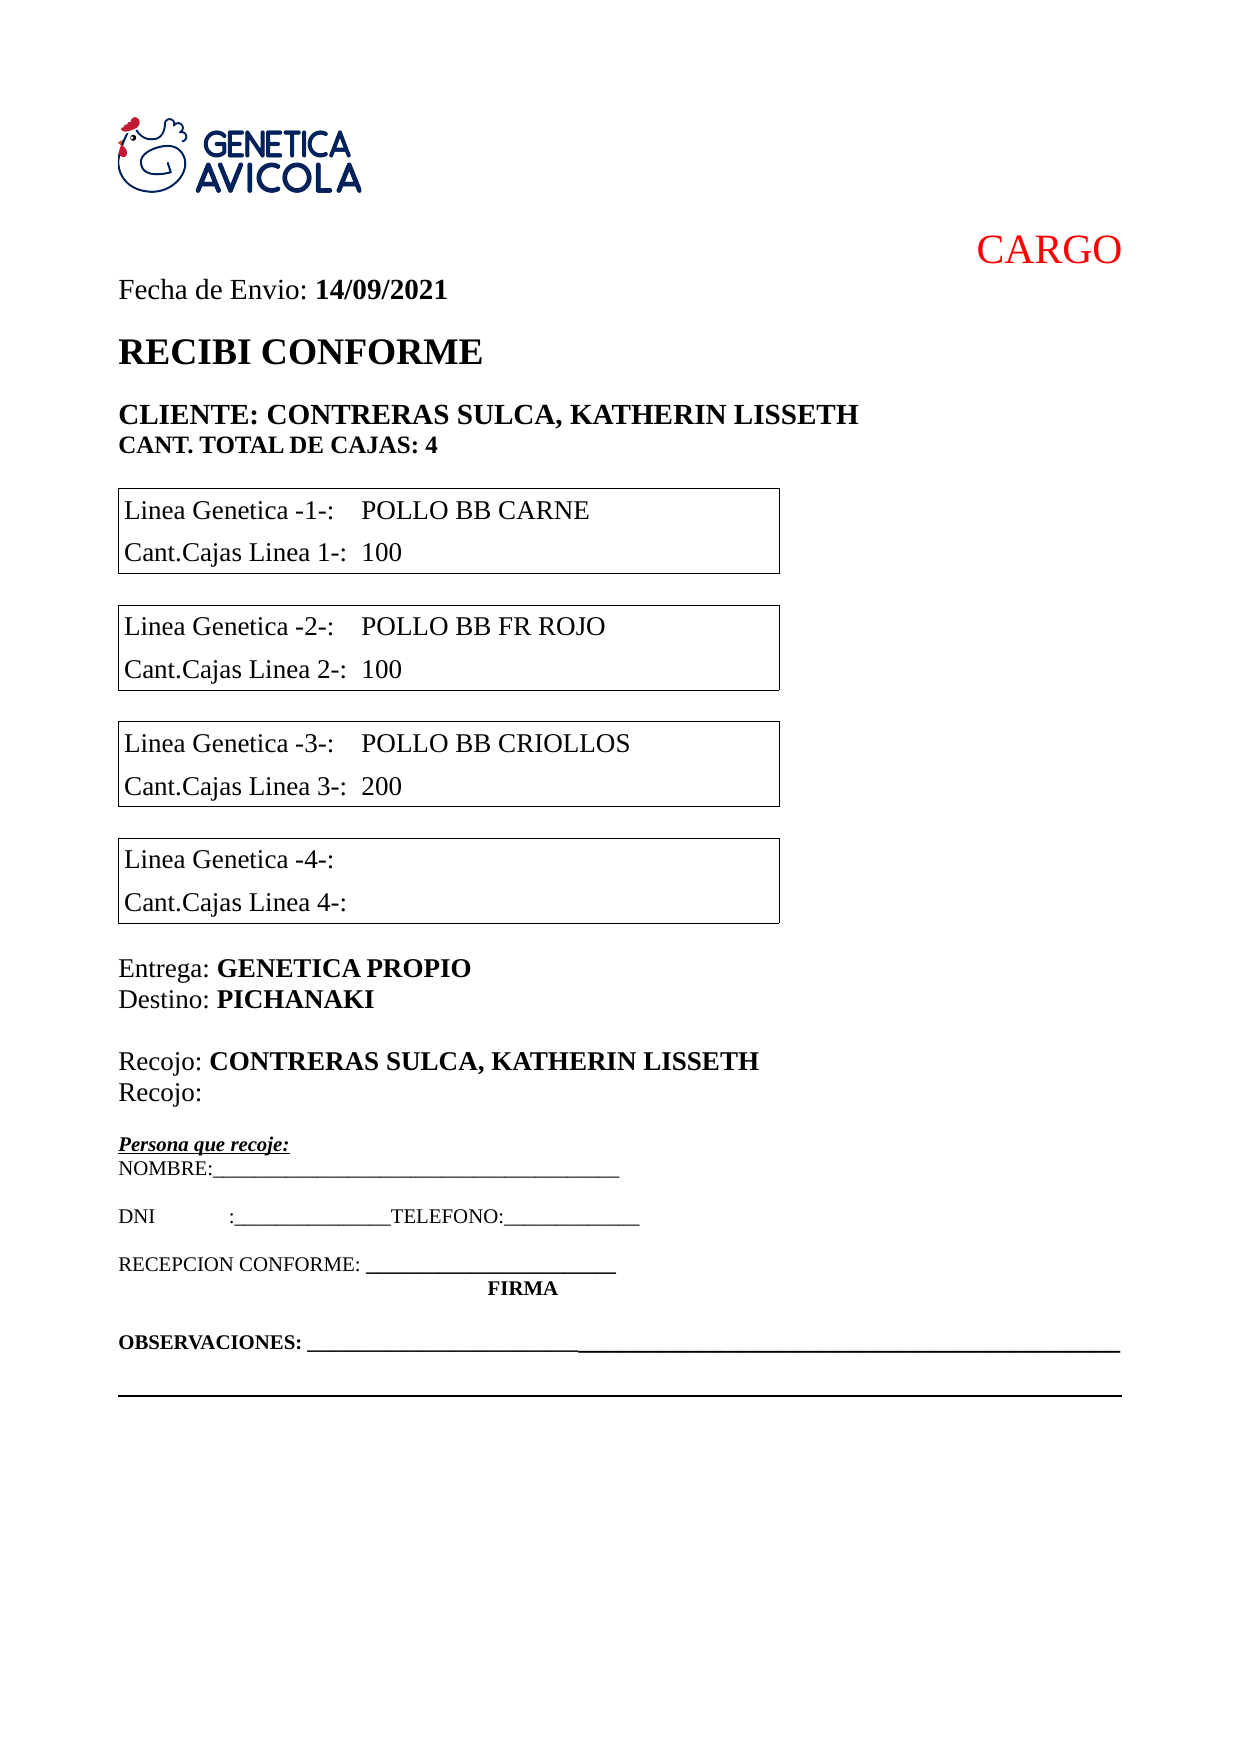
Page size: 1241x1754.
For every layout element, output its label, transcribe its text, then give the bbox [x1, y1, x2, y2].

text Fecha de Envio: 14/09/2021 [118, 272, 1122, 306]
text NOMBRE:_______________________________________ [118, 1156, 1122, 1180]
text FIRMA [118, 1276, 1122, 1300]
text DNI :_______________TELEFONO:_____________ [118, 1204, 1122, 1228]
text Recojo: CONTRERAS SULCA, KATHERIN LISSETH [118, 1045, 1122, 1076]
table_cell Cant.Cajas Linea 2-: [119, 647, 356, 690]
table_cell [118, 807, 356, 838]
table_cell Cant.Cajas Linea 1-: [119, 531, 356, 573]
text RECIBI CONFORME [118, 330, 1122, 373]
table_cell Cant.Cajas Linea 3-: [119, 764, 356, 806]
table_cell Linea Genetica -2-: [119, 606, 356, 647]
table_cell Linea Genetica -4-: [119, 839, 356, 880]
table_cell 100 [356, 647, 779, 690]
text Entrega: GENETICA PROPIO [118, 952, 1122, 983]
table_header POLLO BB CARNE [356, 489, 779, 531]
text Recojo: [118, 1076, 1122, 1108]
table_cell [356, 880, 779, 923]
table_cell POLLO BB FR ROJO [356, 606, 779, 647]
text CANT. TOTAL DE CAJAS: 4 [118, 431, 1122, 459]
table_cell 100 [356, 531, 779, 573]
table_cell [356, 691, 779, 721]
text CLIENTE: CONTRERAS SULCA, KATHERIN LISSETH [118, 397, 1122, 431]
table_header Linea Genetica -1-: [119, 489, 356, 531]
text OBSERVACIONES: __________________________________________________________________ [118, 1324, 1122, 1355]
table_cell Linea Genetica -3-: [119, 722, 356, 764]
table_cell Cant.Cajas Linea 4-: [119, 880, 356, 923]
table_cell [356, 807, 779, 838]
table_cell [118, 691, 356, 721]
table_cell POLLO BB CRIOLLOS [356, 722, 779, 764]
text RECEPCION CONFORME: ________________________ [118, 1252, 1122, 1276]
text CARGO [118, 224, 1122, 272]
table_cell [356, 839, 779, 880]
text Persona que recoje: [118, 1132, 1122, 1156]
text Destino: PICHANAKI [118, 983, 1122, 1014]
table_cell [118, 574, 356, 604]
table_cell 200 [356, 764, 779, 806]
table_cell [356, 574, 779, 604]
picture [117, 117, 362, 193]
